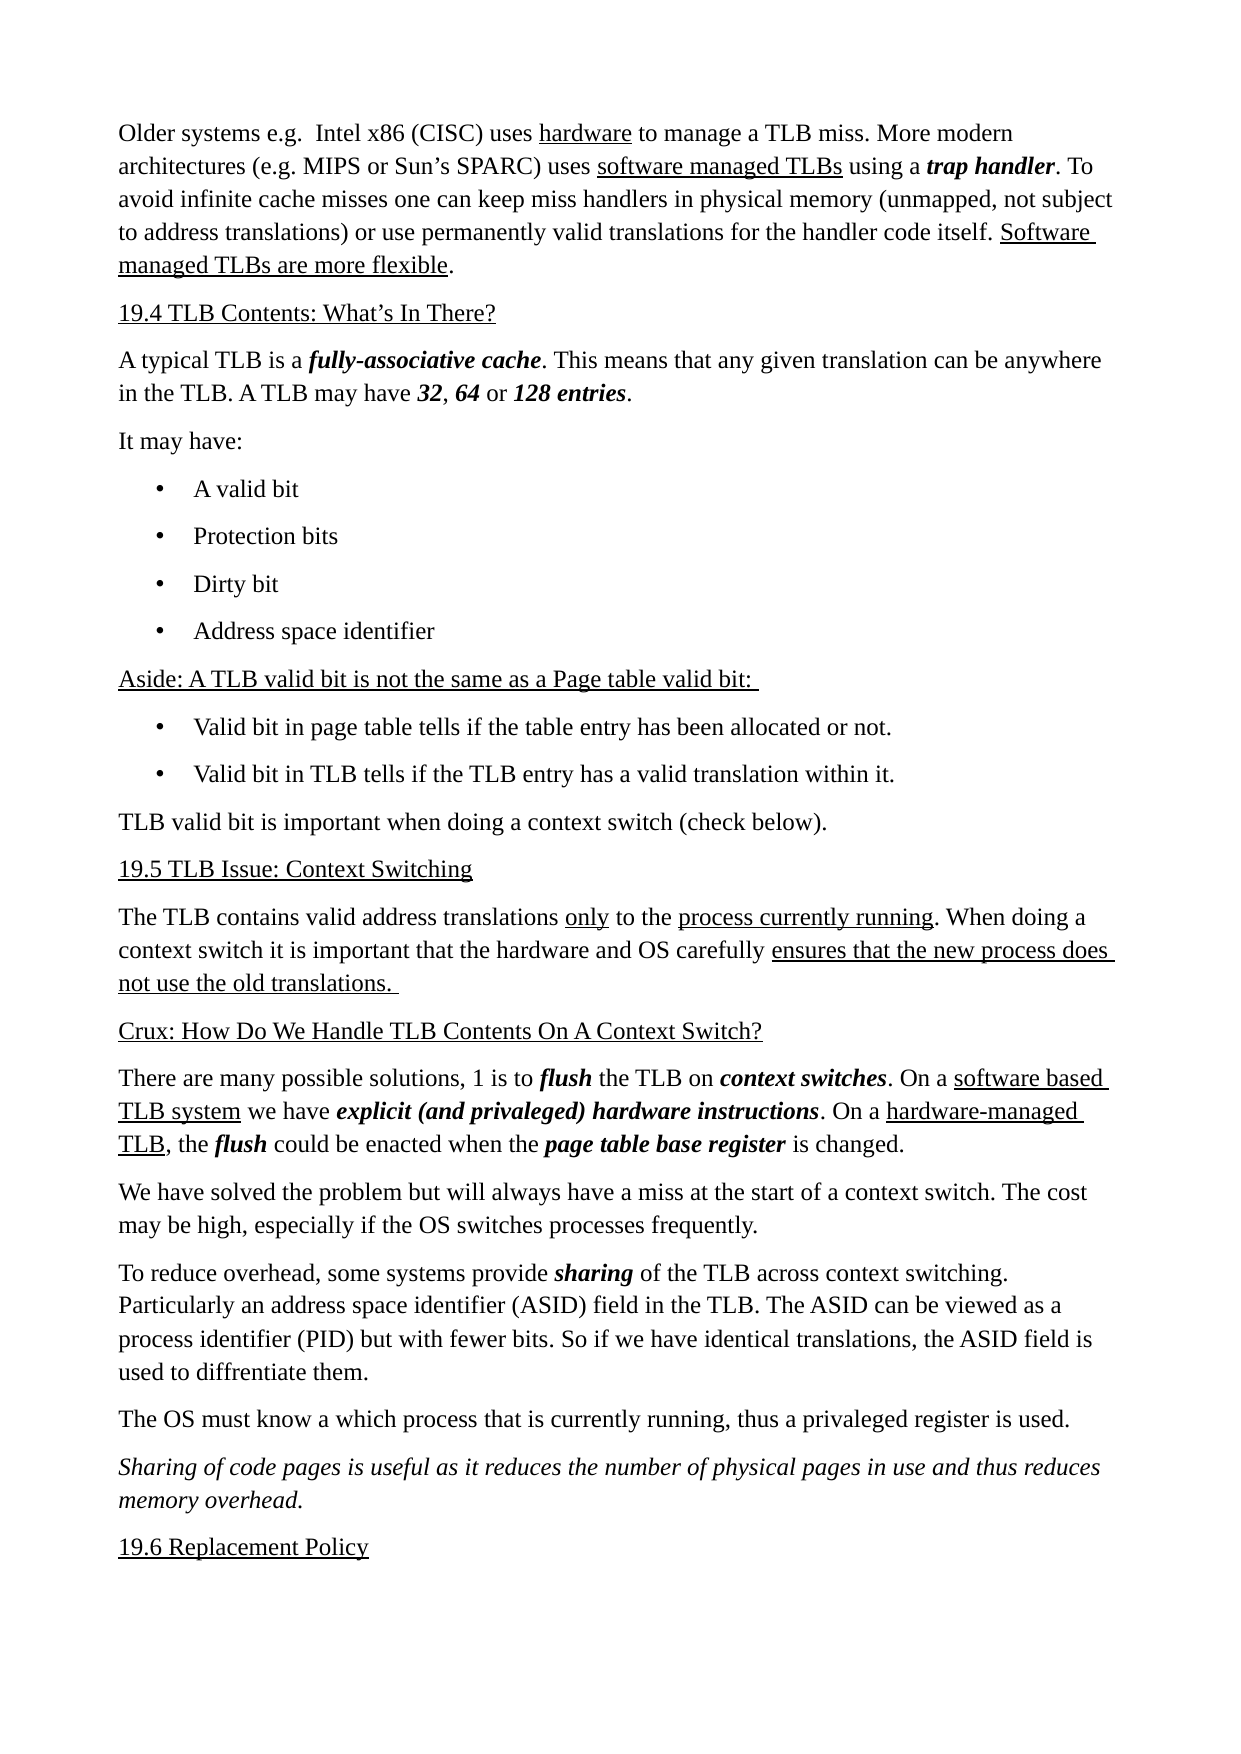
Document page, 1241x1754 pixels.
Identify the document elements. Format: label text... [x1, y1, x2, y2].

text There are many possible solutions, 1 is to flush the TLB on context switches. On a software based TLB system we have explicit (and privaleged) hardware instructions. On a hardware-managed TLB, the flush could be enacted when the page table base register is changed. [118, 1063, 1122, 1158]
text The OS must know a which process that is currently running, thus a privaleged register is used. [118, 1404, 1122, 1433]
list A valid bit [156, 474, 1122, 502]
text A typical TLB is a fully-associative cache. This means that any given translation can be anywhere in the TLB. A TLB may have 32, 64 or 128 entries. [118, 345, 1122, 407]
list Dirty bit [156, 569, 1122, 598]
text Older systems e.g. Intel x86 (CISC) uses hardware to manage a TLB miss. More modern architectures (e.g. MIPS or Sun’s SPARC) uses software managed TLBs using a trap handler. To avoid infinite cache misses one can keep miss handlers in physical memory (unmapped, not subject to address translations) or use permanently valid translations for the handler code itself. Software managed TLBs are more flexible. [118, 118, 1122, 279]
text 19.4 TLB Contents: What’s In There? [118, 298, 1122, 327]
text We have solved the problem but will always have a miss at the start of a context switch. The cost may be high, especially if the OS switches processes frequently. [118, 1177, 1122, 1239]
text Sharing of code pages is useful as it reduces the number of physical pages in use and thus reduces memory overhead. [118, 1452, 1122, 1514]
text 19.5 TLB Issue: Context Switching [118, 854, 1122, 883]
list Protection bits [156, 521, 1122, 550]
text Aside: A TLB valid bit is not the same as a Page table valid bit: [118, 664, 1122, 693]
text TLB valid bit is important when doing a context switch (check below). [118, 807, 1122, 836]
text The TLB contains valid address translations only to the process currently running. When doing a context switch it is important that the hardware and OS carefully ensures that the new process does not use the old translations. [118, 902, 1122, 997]
text Crux: How Do We Handle TLB Contents On A Context Switch? [118, 1016, 1122, 1044]
text To reduce overhead, some systems provide sharing of the TLB across context switching. Particularly an address space identifier (ASID) field in the TLB. The ASID can be viewed as a process identifier (PID) but with fewer bits. So if we have identical translations, the ASID field is used to diffrentiate them. [118, 1258, 1122, 1385]
list Valid bit in page table tells if the table entry has been allocated or not. [156, 712, 1122, 740]
list Valid bit in TLB tells if the TLB entry has a valid translation within it. [156, 759, 1122, 788]
text 19.6 Replacement Policy [118, 1532, 1122, 1561]
list Address space identifier [156, 616, 1122, 645]
text It may have: [118, 426, 1122, 455]
